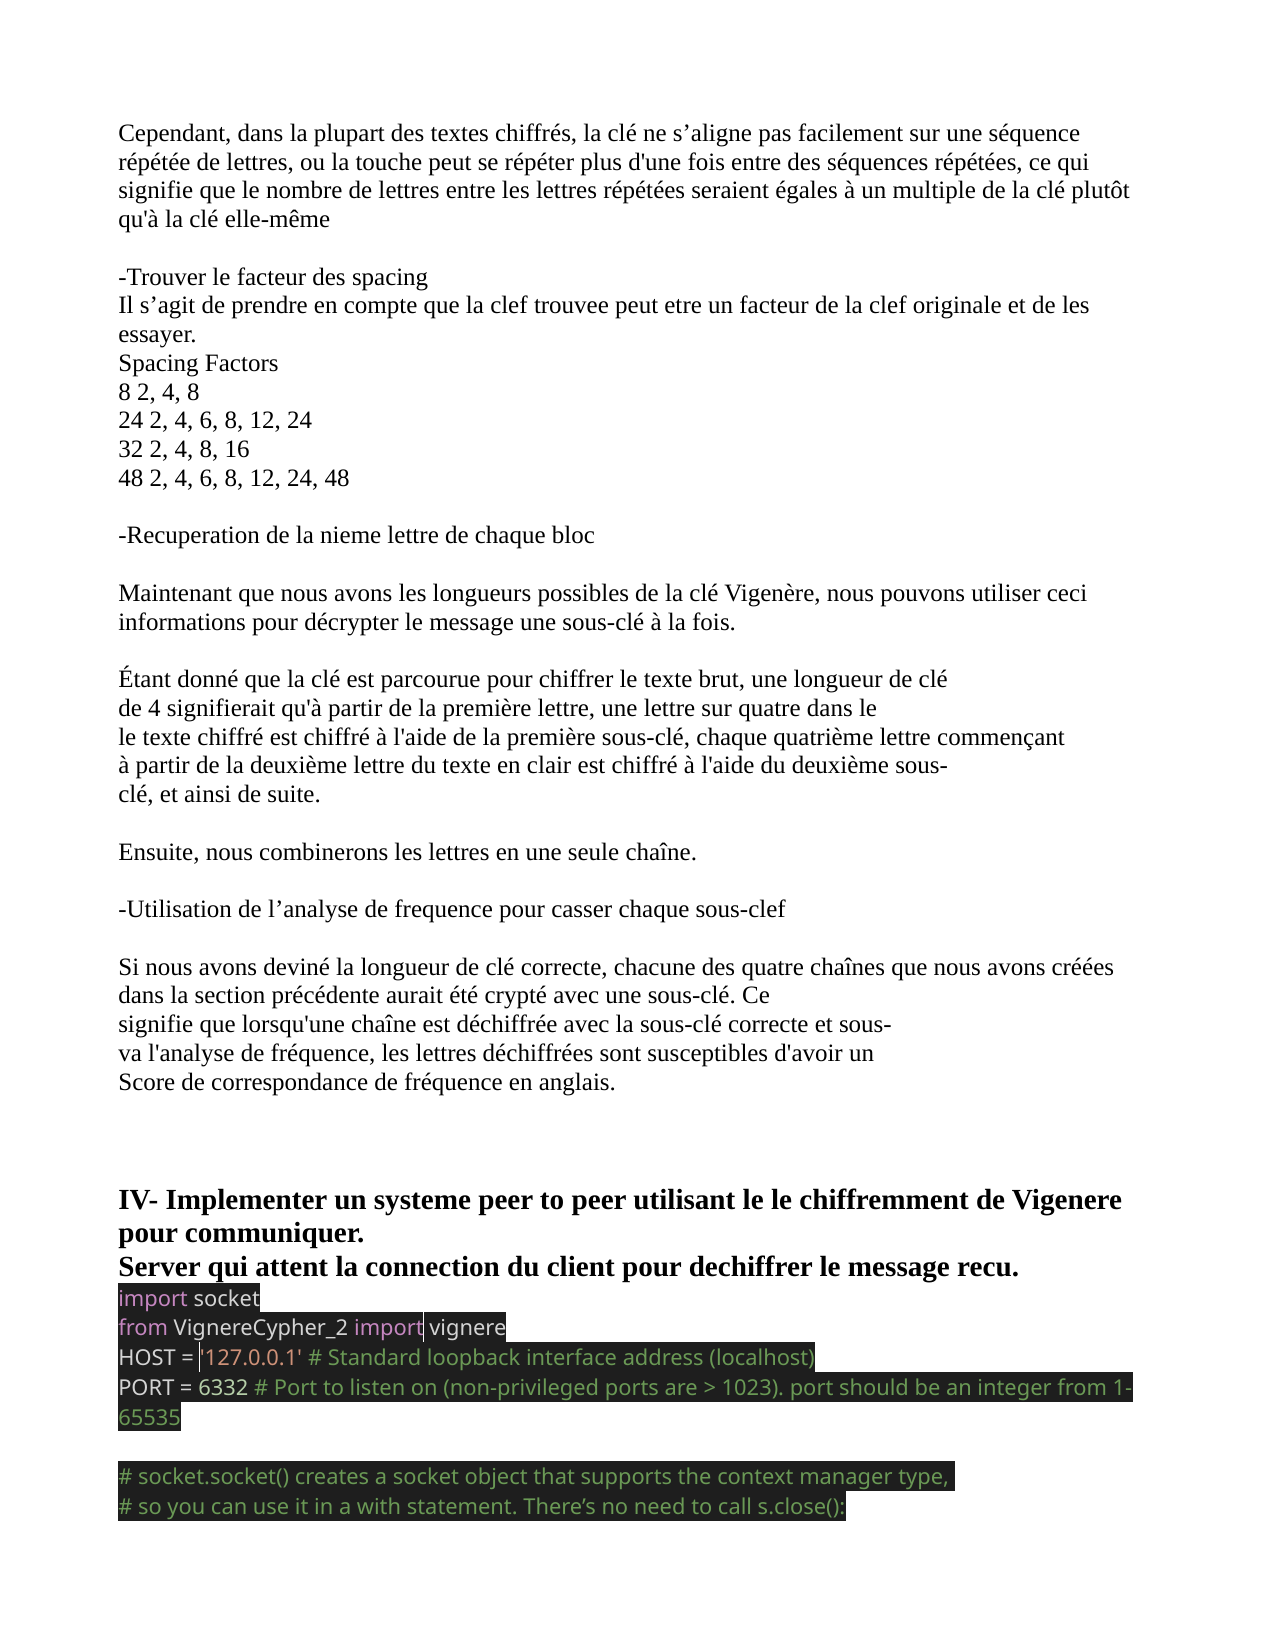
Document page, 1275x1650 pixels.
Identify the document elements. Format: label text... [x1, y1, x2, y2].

text dans la section précédente aurait été crypté avec une sous-clé. Ce [118, 981, 1157, 1009]
text à partir de la deuxième lettre du texte en clair est chiffré à l'aide du deuxième sous- [118, 751, 1157, 779]
text de 4 signifierait qu'à partir de la première lettre, une lettre sur quatre dans le [118, 693, 1157, 722]
text 24 2, 4, 6, 8, 12, 24 [118, 406, 1157, 434]
text Il s’agit de prendre en compte que la clef trouvee peut etre un facteur de la clef originale et de les essayer. [118, 291, 1157, 348]
text informations pour décrypter le message une sous-clé à la fois. [118, 607, 1157, 636]
text signifie que lorsqu'une chaîne est déchiffrée avec la sous-clé correcte et sous- [118, 1009, 1157, 1038]
text from VignereCypher_2 import vignere [118, 1312, 1157, 1342]
text -Utilisation de l’analyse de frequence pour casser chaque sous-clef [118, 894, 1157, 923]
text Server qui attent la connection du client pour dechiffrer le message recu. [118, 1249, 1157, 1282]
text Maintenant que nous avons les longueurs possibles de la clé Vigenère, nous pouvons utiliser ceci [118, 578, 1157, 607]
text Ensuite, nous combinerons les lettres en une seule chaîne. [118, 837, 1157, 866]
text clé, et ainsi de suite. [118, 779, 1157, 808]
text Si nous avons deviné la longueur de clé correcte, chacune des quatre chaînes que nous avons créées [118, 952, 1157, 981]
text 48 2, 4, 6, 8, 12, 24, 48 [118, 463, 1157, 492]
text Cependant, dans la plupart des textes chiffrés, la clé ne s’aligne pas facilement sur une séquence répétée de lettres, ou la touche peut se répéter plus d'une fois entre des séquences répétées, ce qui signifie que le nombre de lettres entre les lettres répétées seraient égales à un multiple de la clé plutôt qu'à la clé elle-même [118, 118, 1157, 233]
text Spacing Factors [118, 348, 1157, 377]
text Étant donné que la clé est parcourue pour chiffrer le texte brut, une longueur de clé [118, 664, 1157, 693]
text 8 2, 4, 8 [118, 377, 1157, 406]
text import socket [118, 1282, 1157, 1312]
text # socket.socket() creates a socket object that supports the context manager type, [118, 1461, 1157, 1491]
text -Recuperation de la nieme lettre de chaque bloc [118, 521, 1157, 549]
text le texte chiffré est chiffré à l'aide de la première sous-clé, chaque quatrième lettre commençant [118, 722, 1157, 751]
text # so you can use it in a with statement. There’s no need to call s.close(): [118, 1491, 1157, 1521]
text HOST = '127.0.0.1' # Standard loopback interface address (localhost) [118, 1342, 1157, 1372]
text IV- Implementer un systeme peer to peer utilisant le le chiffremment de Vigenere pour communiquer. [118, 1182, 1157, 1249]
text 32 2, 4, 8, 16 [118, 434, 1157, 463]
text va l'analyse de fréquence, les lettres déchiffrées sont susceptibles d'avoir un [118, 1038, 1157, 1067]
text -Trouver le facteur des spacing [118, 262, 1157, 291]
text PORT = 6332 # Port to listen on (non-privileged ports are > 1023). port should be an integer from 1-65535 [118, 1372, 1157, 1431]
text Score de correspondance de fréquence en anglais. [118, 1067, 1157, 1096]
